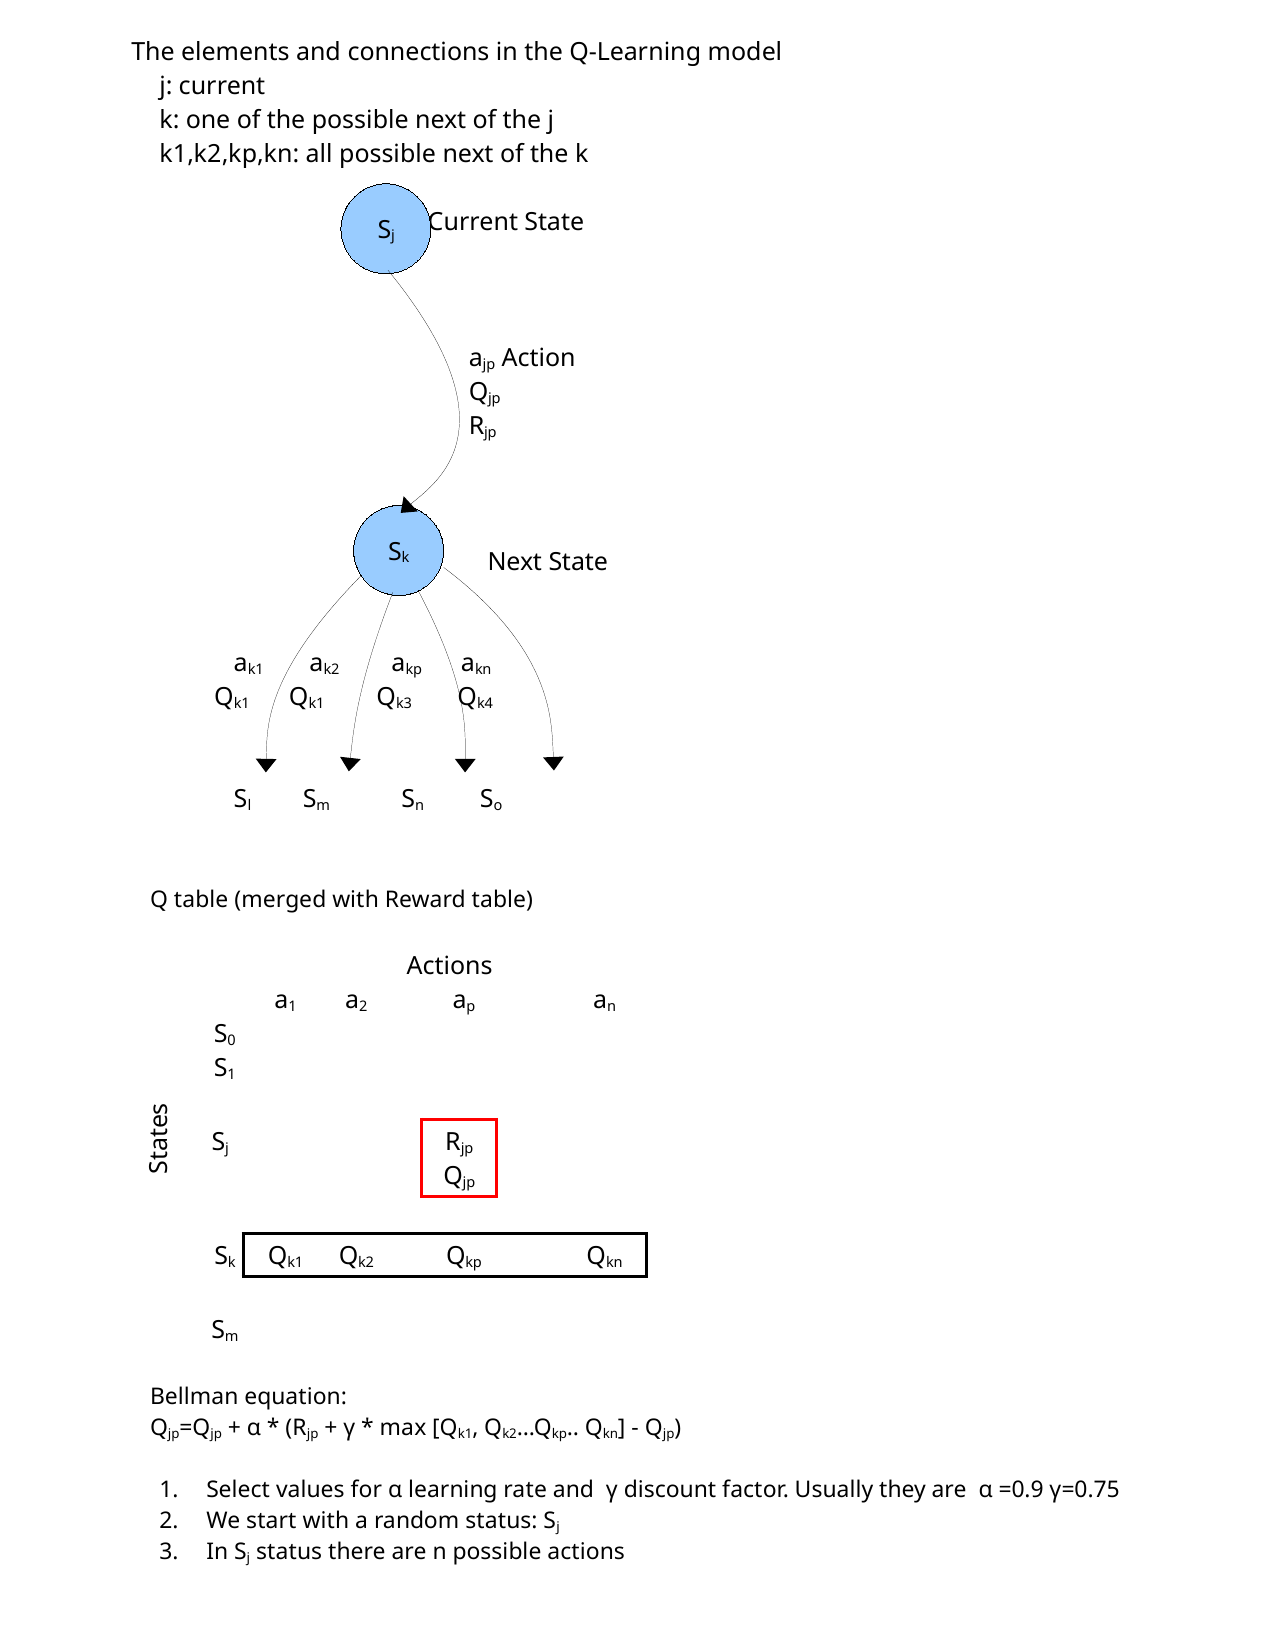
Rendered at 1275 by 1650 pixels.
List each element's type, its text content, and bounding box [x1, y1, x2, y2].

table_cell [318, 1312, 385, 1346]
table_cell [496, 1235, 553, 1275]
table_cell [385, 1118, 420, 1195]
table_cell [422, 1312, 496, 1346]
text Sl Sm Sn So [84, 781, 1209, 815]
table_cell [385, 982, 422, 1016]
table_cell Qk1 [245, 1235, 318, 1275]
table_cell [553, 1084, 646, 1118]
table_header Actions [243, 948, 646, 982]
table_cell Qkn [553, 1235, 645, 1275]
table_cell [318, 1016, 385, 1050]
table_cell [385, 1195, 422, 1232]
table_cell [553, 1050, 646, 1084]
table_cell [496, 1195, 553, 1232]
table_cell [243, 1195, 318, 1232]
text The elements and connections in the Q-Learning model [112, 34, 1209, 68]
text ak2 [285, 645, 373, 679]
table_cell [496, 982, 553, 1016]
table_cell [553, 1195, 646, 1232]
table_cell [422, 1278, 496, 1312]
table_cell [553, 1312, 646, 1346]
table_cell Sm [188, 1312, 243, 1346]
table_cell [385, 1235, 422, 1275]
text akn [445, 645, 538, 679]
text Qjp [468, 374, 1209, 408]
table_cell [318, 1050, 385, 1084]
table_cell Rjp Qjp [423, 1121, 495, 1195]
table_cell [318, 1084, 385, 1118]
text Qk1 Qk1 Qk3 Qk4 [272, 679, 363, 713]
table_cell [243, 1050, 318, 1084]
table_cell States [141, 1016, 187, 1346]
table_cell Sk [188, 1232, 242, 1275]
text ajp Action [468, 340, 1209, 374]
table_cell [498, 1118, 553, 1195]
table_cell [318, 1278, 385, 1312]
text [84, 204, 347, 238]
table_cell [385, 1278, 422, 1312]
table_cell [422, 1050, 496, 1084]
table_cell [553, 1118, 646, 1195]
table_cell S1 [188, 1050, 243, 1084]
text k: one of the possible next of the j [159, 102, 1209, 136]
table_cell [243, 1312, 318, 1346]
table_cell [496, 1312, 553, 1346]
table_cell [385, 1084, 422, 1118]
table_cell [385, 1050, 422, 1084]
table_cell [553, 1016, 646, 1050]
table_cell [385, 1312, 422, 1346]
text akp [365, 645, 455, 679]
table_cell [496, 1016, 553, 1050]
text Current State [425, 204, 1209, 238]
table_cell [188, 1195, 243, 1232]
table_cell [243, 1016, 318, 1050]
list We start with a random status: Sj [159, 1504, 1209, 1535]
text k1,k2,kp,kn: all possible next of the k [159, 136, 1209, 170]
text [522, 645, 1209, 679]
table_cell Sj [188, 1118, 243, 1195]
text Q table (merged with Reward table) [131, 883, 1209, 914]
table_cell [496, 1278, 553, 1312]
text Bellman equation: [131, 1380, 1209, 1411]
table_cell [553, 1278, 646, 1312]
table_cell Qk2 [318, 1235, 385, 1275]
text Qk1 Qk1 Qk3 Qk4 [357, 679, 462, 713]
table_cell [496, 1050, 553, 1084]
list In Sj status there are n possible actions [159, 1535, 1209, 1566]
table_cell ap [422, 982, 496, 1016]
table_cell Qkp [422, 1235, 496, 1275]
table_cell an [553, 982, 646, 1016]
table_cell [385, 1016, 422, 1050]
table_cell a1 [243, 982, 318, 1016]
table_cell [318, 1118, 385, 1195]
text Qk1 Qk1 Qk3 Qk4 [540, 679, 1209, 713]
table_cell [243, 1118, 318, 1195]
table_cell a2 [318, 982, 385, 1016]
text Rjp [468, 408, 1209, 442]
text Qk1 Qk1 Qk3 Qk4 [456, 679, 548, 713]
table_cell [422, 1084, 496, 1118]
text Qjp=Qjp + α * (Rjp + γ * max [Qk1, Qk2...Qkp.. Qkn] - Qjp) [131, 1411, 1209, 1442]
list Select values for α learning rate and γ discount factor. Usually they are α =0.9 γ=0.75 [159, 1473, 1209, 1504]
table_cell [422, 1198, 496, 1232]
text Next State [487, 543, 1209, 577]
table_cell [318, 1195, 385, 1232]
text ak1 [84, 645, 302, 679]
text j: current [159, 68, 1209, 102]
table_cell [496, 1084, 553, 1118]
table_cell [243, 1084, 318, 1118]
table_header [141, 948, 243, 1016]
text Qk1 Qk1 Qk3 Qk4 [84, 679, 282, 713]
table_cell [422, 1016, 496, 1050]
table_cell [188, 1275, 243, 1312]
table_cell [188, 1084, 243, 1118]
table_cell S0 [188, 1016, 243, 1050]
table_cell [243, 1278, 318, 1312]
